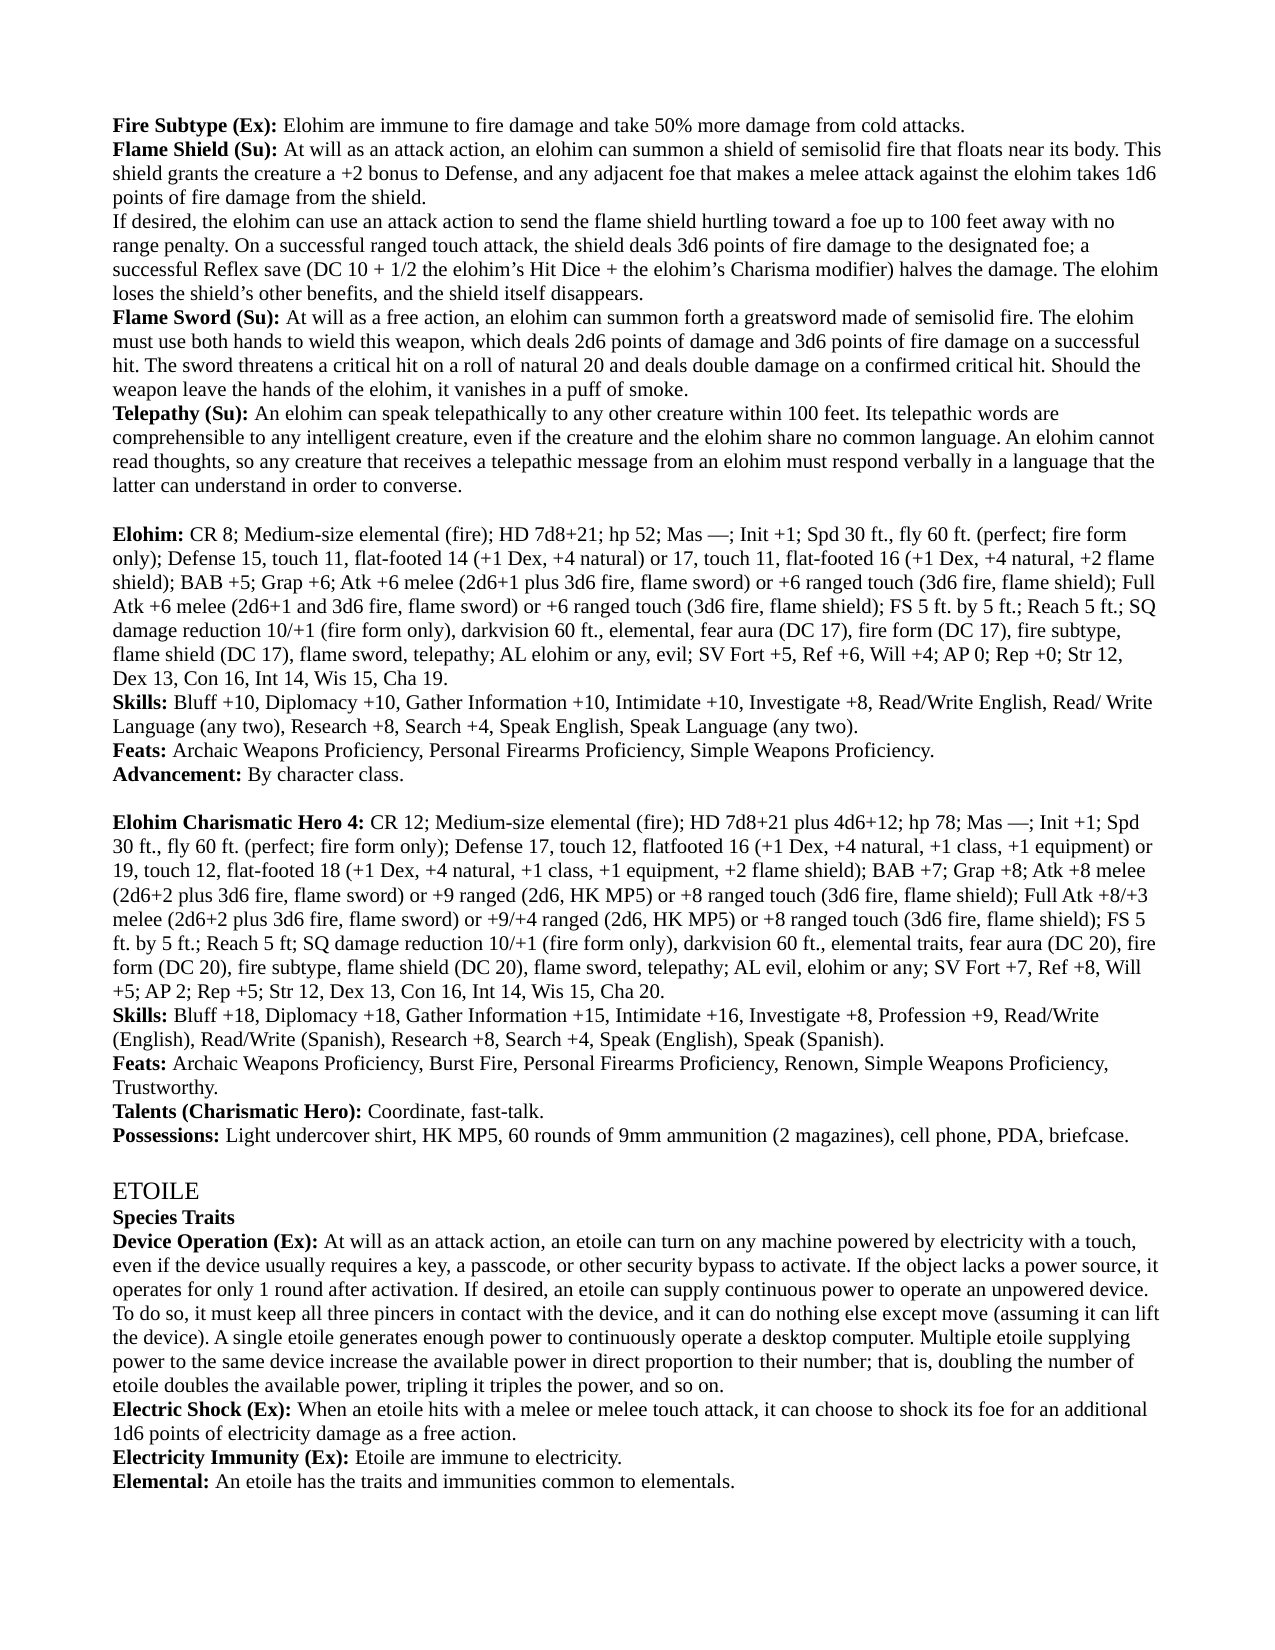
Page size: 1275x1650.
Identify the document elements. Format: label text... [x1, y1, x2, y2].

subtitle ETOILE [112, 1176, 1162, 1205]
text Skills: Bluff +18, Diplomacy +18, Gather Information +15, Intimidate +16, Investigate +8, Profession +9, Read/Write (English), Read/Write (Spanish), Research +8, Search +4, Speak (English), Speak (Spanish). [112, 1003, 1162, 1051]
text Skills: Bluff +10, Diplomacy +10, Gather Information +10, Intimidate +10, Investigate +8, Read/Write English, Read/ Write Language (any two), Research +8, Search +4, Speak English, Speak Language (any two). [112, 690, 1162, 738]
text Fire Subtype (Ex): Elohim are immune to fire damage and take 50% more damage from cold attacks. [112, 112, 1162, 137]
text Feats: Archaic Weapons Proficiency, Personal Firearms Proficiency, Simple Weapons Proficiency. [112, 738, 1162, 762]
text Talents (Charismatic Hero): Coordinate, fast-talk. [112, 1099, 1162, 1123]
text Feats: Archaic Weapons Proficiency, Burst Fire, Personal Firearms Proficiency, Renown, Simple Weapons Proficiency, Trustworthy. [112, 1051, 1162, 1099]
text Possessions: Light undercover shirt, HK MP5, 60 rounds of 9mm ammunition (2 magazines), cell phone, PDA, briefcase. [112, 1123, 1162, 1147]
text If desired, the elohim can use an attack action to send the flame shield hurtling toward a foe up to 100 feet away with no range penalty. On a successful ranged touch attack, the shield deals 3d6 points of fire damage to the designated foe; a successful Reflex save (DC 10 + 1/2 the elohim’s Hit Dice + the elohim’s Charisma modifier) halves the damage. The elohim loses the shield’s other benefits, and the shield itself disappears. [112, 209, 1162, 305]
text Flame Shield (Su): At will as an attack action, an elohim can summon a shield of semisolid fire that floats near its body. This shield grants the creature a +2 bonus to Defense, and any adjacent foe that makes a melee attack against the elohim takes 1d6 points of fire damage from the shield. [112, 137, 1162, 209]
text Telepathy (Su): An elohim can speak telepathically to any other creature within 100 feet. Its telepathic words are comprehensible to any intelligent creature, even if the creature and the elohim share no common language. An elohim cannot read thoughts, so any creature that receives a telepathic message from an elohim must respond verbally in a language that the latter can understand in order to converse. [112, 401, 1162, 497]
text Electric Shock (Ex): When an etoile hits with a melee or melee touch attack, it can choose to shock its foe for an additional 1d6 points of electricity damage as a free action. [112, 1397, 1162, 1445]
text Flame Sword (Su): At will as a free action, an elohim can summon forth a greatsword made of semisolid fire. The elohim must use both hands to wield this weapon, which deals 2d6 points of damage and 3d6 points of fire damage on a successful hit. The sword threatens a critical hit on a roll of natural 20 and deals double damage on a confirmed critical hit. Should the weapon leave the hands of the elohim, it vanishes in a puff of smoke. [112, 305, 1162, 401]
subtitle Species Traits [112, 1205, 1162, 1229]
text Elemental: An etoile has the traits and immunities common to elementals. [112, 1469, 1162, 1493]
text Elohim Charismatic Hero 4: CR 12; Medium-size elemental (fire); HD 7d8+21 plus 4d6+12; hp 78; Mas —; Init +1; Spd 30 ft., fly 60 ft. (perfect; fire form only); Defense 17, touch 12, flatfooted 16 (+1 Dex, +4 natural, +1 class, +1 equipment) or 19, touch 12, flat-footed 18 (+1 Dex, +4 natural, +1 class, +1 equipment, +2 flame shield); BAB +7; Grap +8; Atk +8 melee (2d6+2 plus 3d6 fire, flame sword) or +9 ranged (2d6, HK MP5) or +8 ranged touch (3d6 fire, flame shield); Full Atk +8/+3 melee (2d6+2 plus 3d6 fire, flame sword) or +9/+4 ranged (2d6, HK MP5) or +8 ranged touch (3d6 fire, flame shield); FS 5 ft. by 5 ft.; Reach 5 ft; SQ damage reduction 10/+1 (fire form only), darkvision 60 ft., elemental traits, fear aura (DC 20), fire form (DC 20), fire subtype, flame shield (DC 20), flame sword, telepathy; AL evil, elohim or any; SV Fort +7, Ref +8, Will +5; AP 2; Rep +5; Str 12, Dex 13, Con 16, Int 14, Wis 15, Cha 20. [112, 810, 1162, 1003]
text Advancement: By character class. [112, 762, 1162, 786]
text Elohim: CR 8; Medium-size elemental (fire); HD 7d8+21; hp 52; Mas —; Init +1; Spd 30 ft., fly 60 ft. (perfect; fire form only); Defense 15, touch 11, flat-footed 14 (+1 Dex, +4 natural) or 17, touch 11, flat-footed 16 (+1 Dex, +4 natural, +2 flame shield); BAB +5; Grap +6; Atk +6 melee (2d6+1 plus 3d6 fire, flame sword) or +6 ranged touch (3d6 fire, flame shield); Full Atk +6 melee (2d6+1 and 3d6 fire, flame sword) or +6 ranged touch (3d6 fire, flame shield); FS 5 ft. by 5 ft.; Reach 5 ft.; SQ damage reduction 10/+1 (fire form only), darkvision 60 ft., elemental, fear aura (DC 17), fire form (DC 17), fire subtype, flame shield (DC 17), flame sword, telepathy; AL elohim or any, evil; SV Fort +5, Ref +6, Will +4; AP 0; Rep +0; Str 12, Dex 13, Con 16, Int 14, Wis 15, Cha 19. [112, 522, 1162, 690]
text Device Operation (Ex): At will as an attack action, an etoile can turn on any machine powered by electricity with a touch, even if the device usually requires a key, a passcode, or other security bypass to activate. If the object lacks a power source, it operates for only 1 round after activation. If desired, an etoile can supply continuous power to operate an unpowered device. To do so, it must keep all three pincers in contact with the device, and it can do nothing else except move (assuming it can lift the device). A single etoile generates enough power to continuously operate a desktop computer. Multiple etoile supplying power to the same device increase the available power in direct proportion to their number; that is, doubling the number of etoile doubles the available power, tripling it triples the power, and so on. [112, 1229, 1162, 1397]
text Electricity Immunity (Ex): Etoile are immune to electricity. [112, 1445, 1162, 1469]
